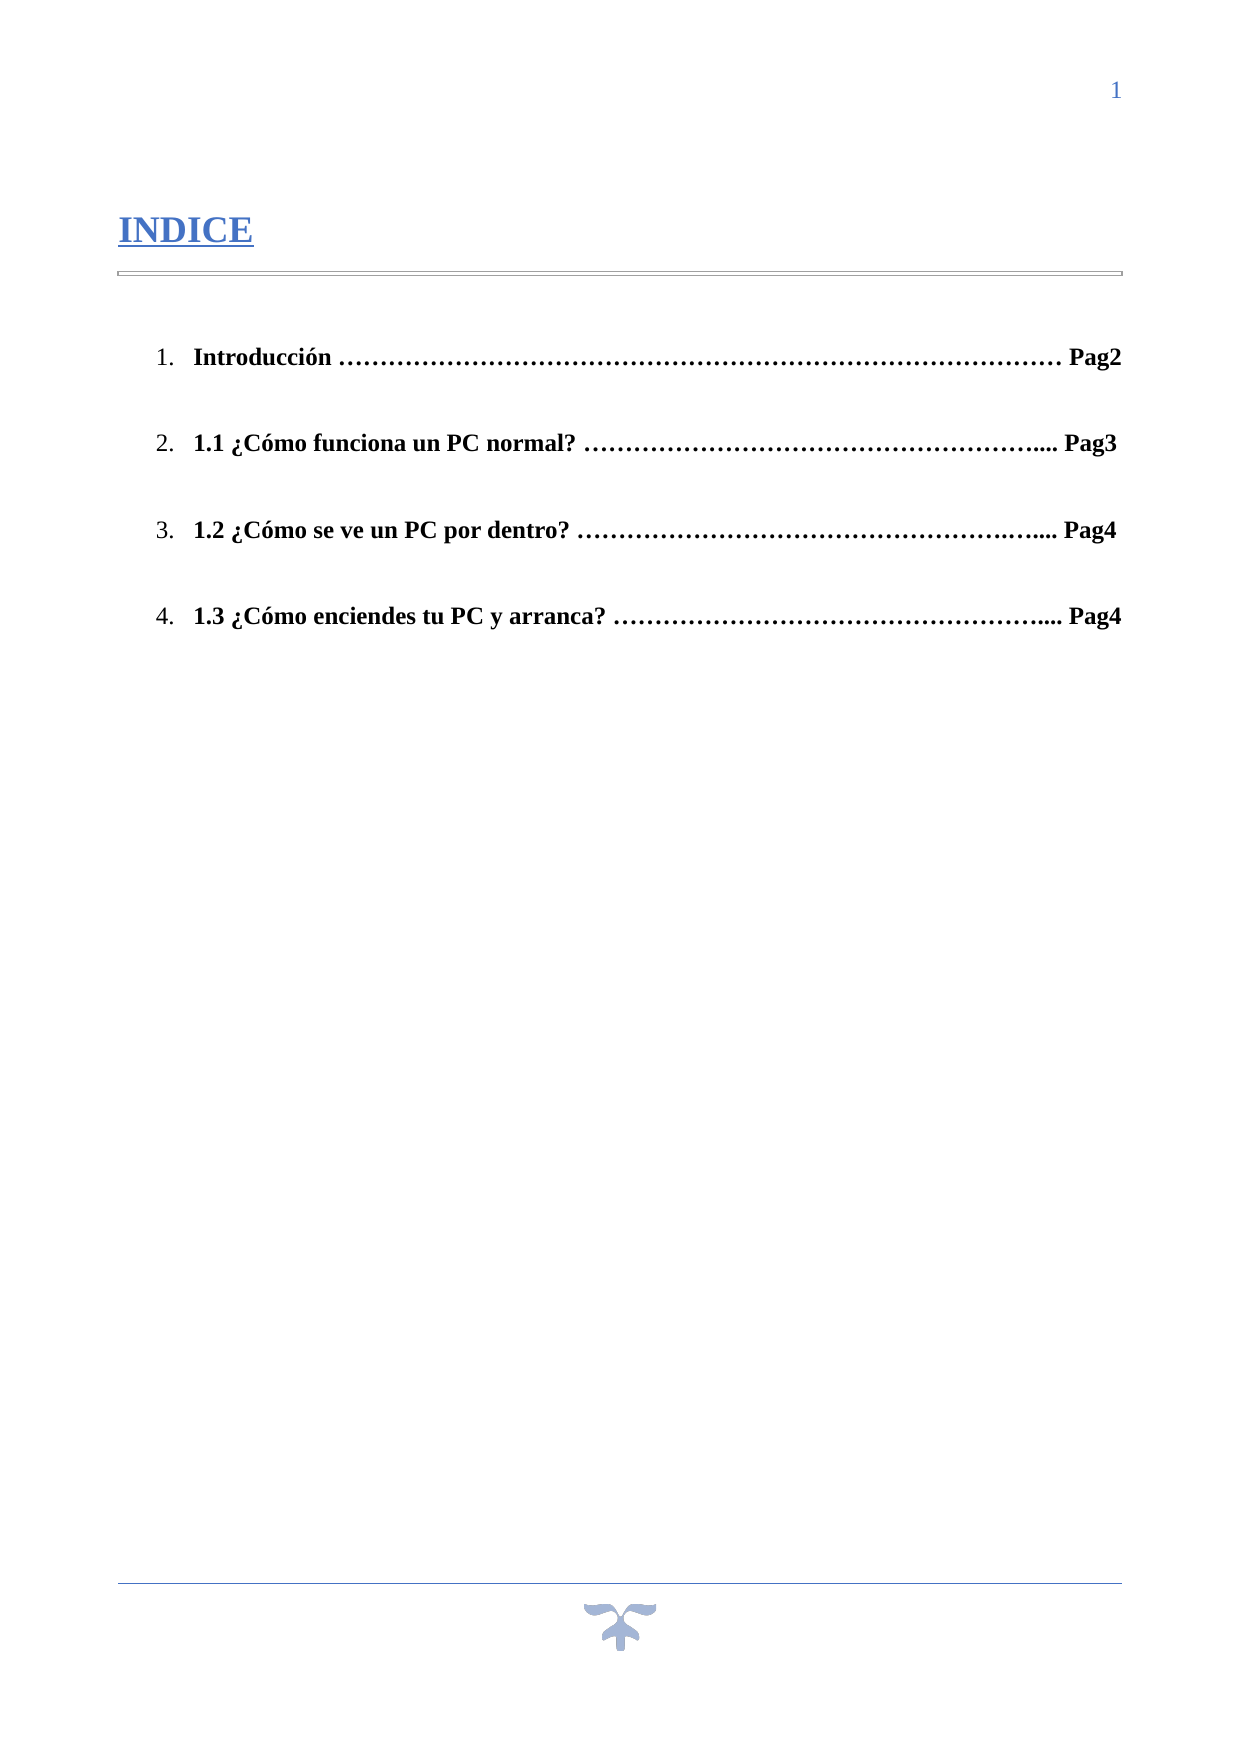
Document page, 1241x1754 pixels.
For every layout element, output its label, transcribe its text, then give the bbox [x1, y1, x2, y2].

list 1.2 ¿Cómo se ve un PC por dentro? …………………………………………….….... Pag4 [156, 515, 1122, 544]
list 1.1 ¿Cómo funciona un PC normal? ……………………………………………….... Pag3 [156, 428, 1122, 457]
list Introducción …………………………………………………………………………… Pag2 [156, 342, 1122, 371]
text INDICE [118, 207, 1122, 251]
list 1.3 ¿Cómo enciendes tu PC y arranca? …………………………………………….... Pag4 [156, 601, 1122, 630]
